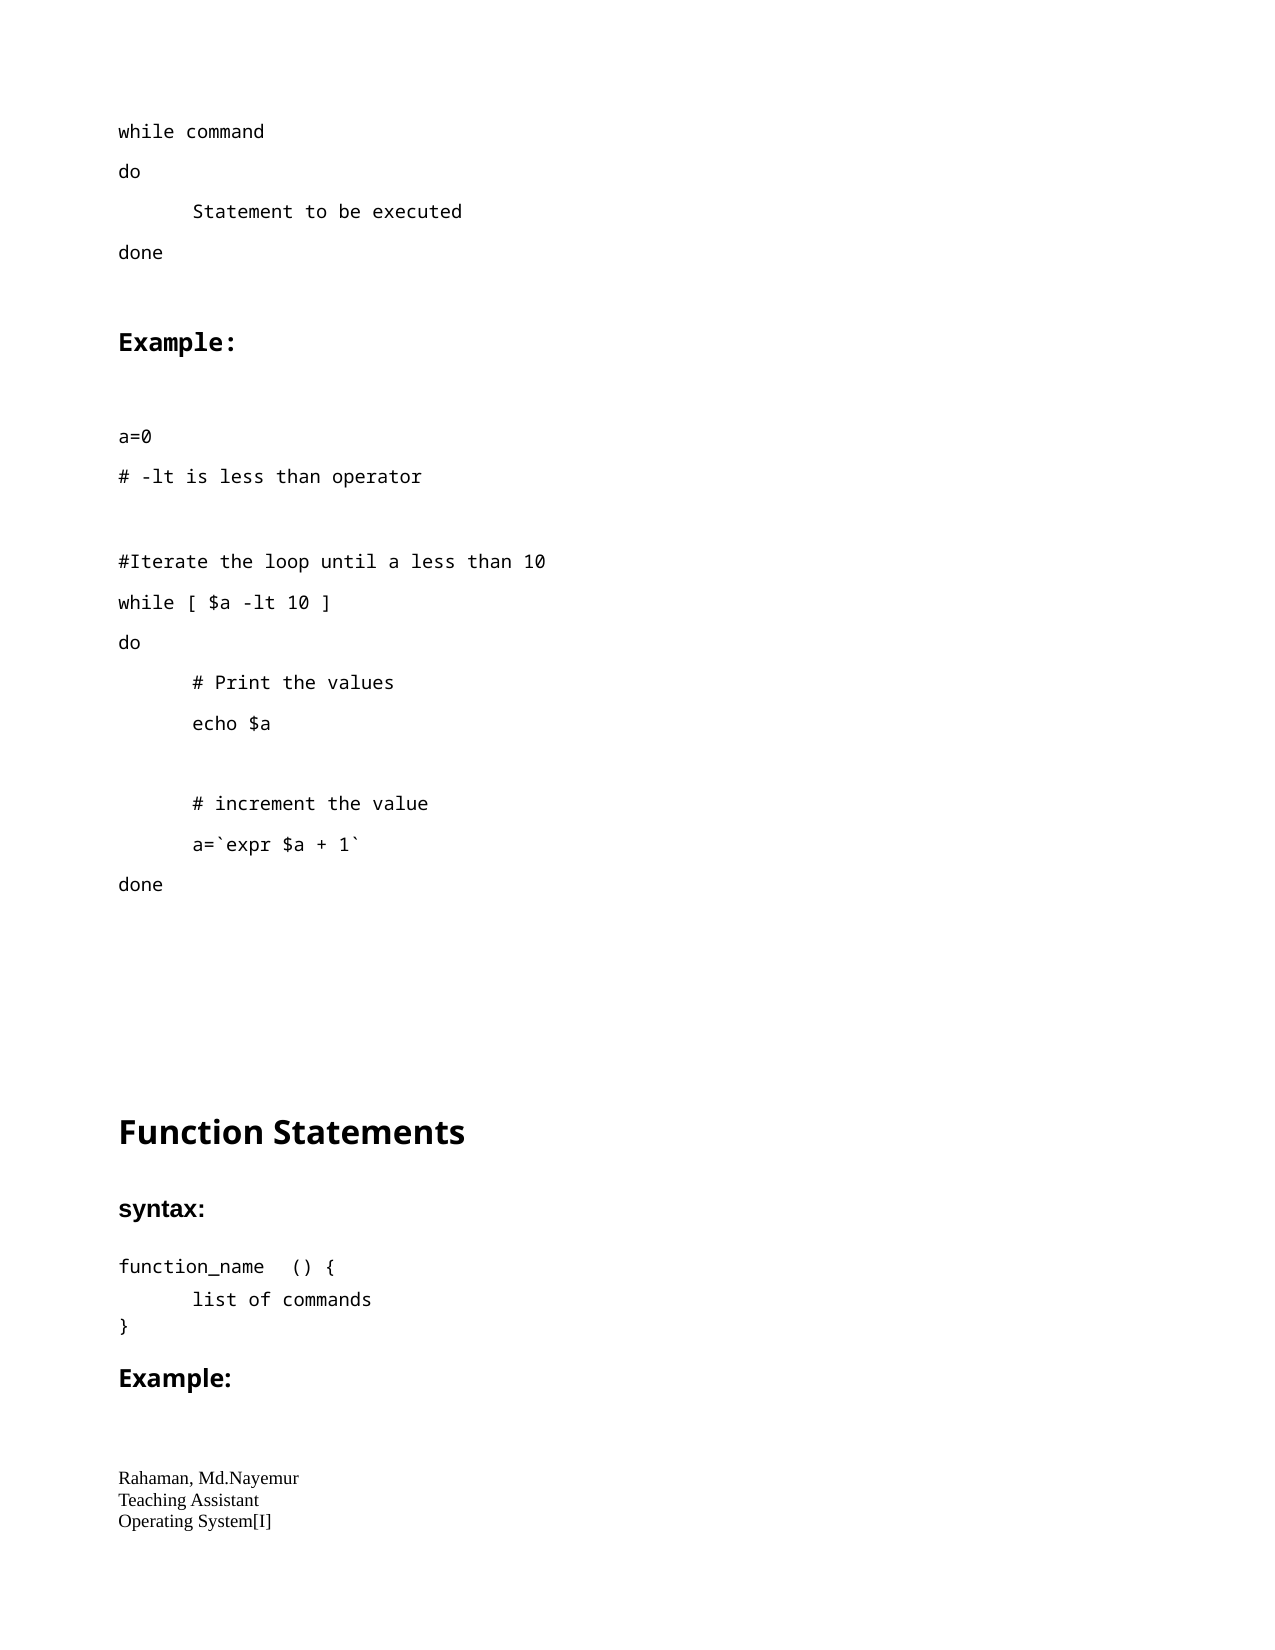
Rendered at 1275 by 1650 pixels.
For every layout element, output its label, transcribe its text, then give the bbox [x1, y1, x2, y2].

text a=0 [118, 423, 1157, 449]
text do [118, 158, 1157, 184]
text syntax: [118, 1194, 1157, 1223]
text Statement to be executed [118, 199, 1157, 224]
text #Iterate the loop until a less than 10 [118, 549, 1157, 574]
text function_name () { [118, 1227, 1157, 1286]
text while command [118, 118, 1157, 144]
text } [118, 1312, 1157, 1337]
text echo $a [118, 710, 1157, 736]
text done [118, 239, 1157, 264]
text list of commands [118, 1286, 1157, 1312]
text # Print the values [118, 670, 1157, 695]
text Function Statements [118, 1109, 1157, 1154]
text while [ $a -lt 10 ] [118, 589, 1157, 614]
text Example: [118, 324, 1157, 358]
text done [118, 871, 1157, 897]
text # increment the value [118, 791, 1157, 816]
text # -lt is less than operator [118, 463, 1157, 489]
text a=`expr $a + 1` [118, 831, 1157, 856]
text do [118, 629, 1157, 655]
text Example: [118, 1361, 1157, 1395]
